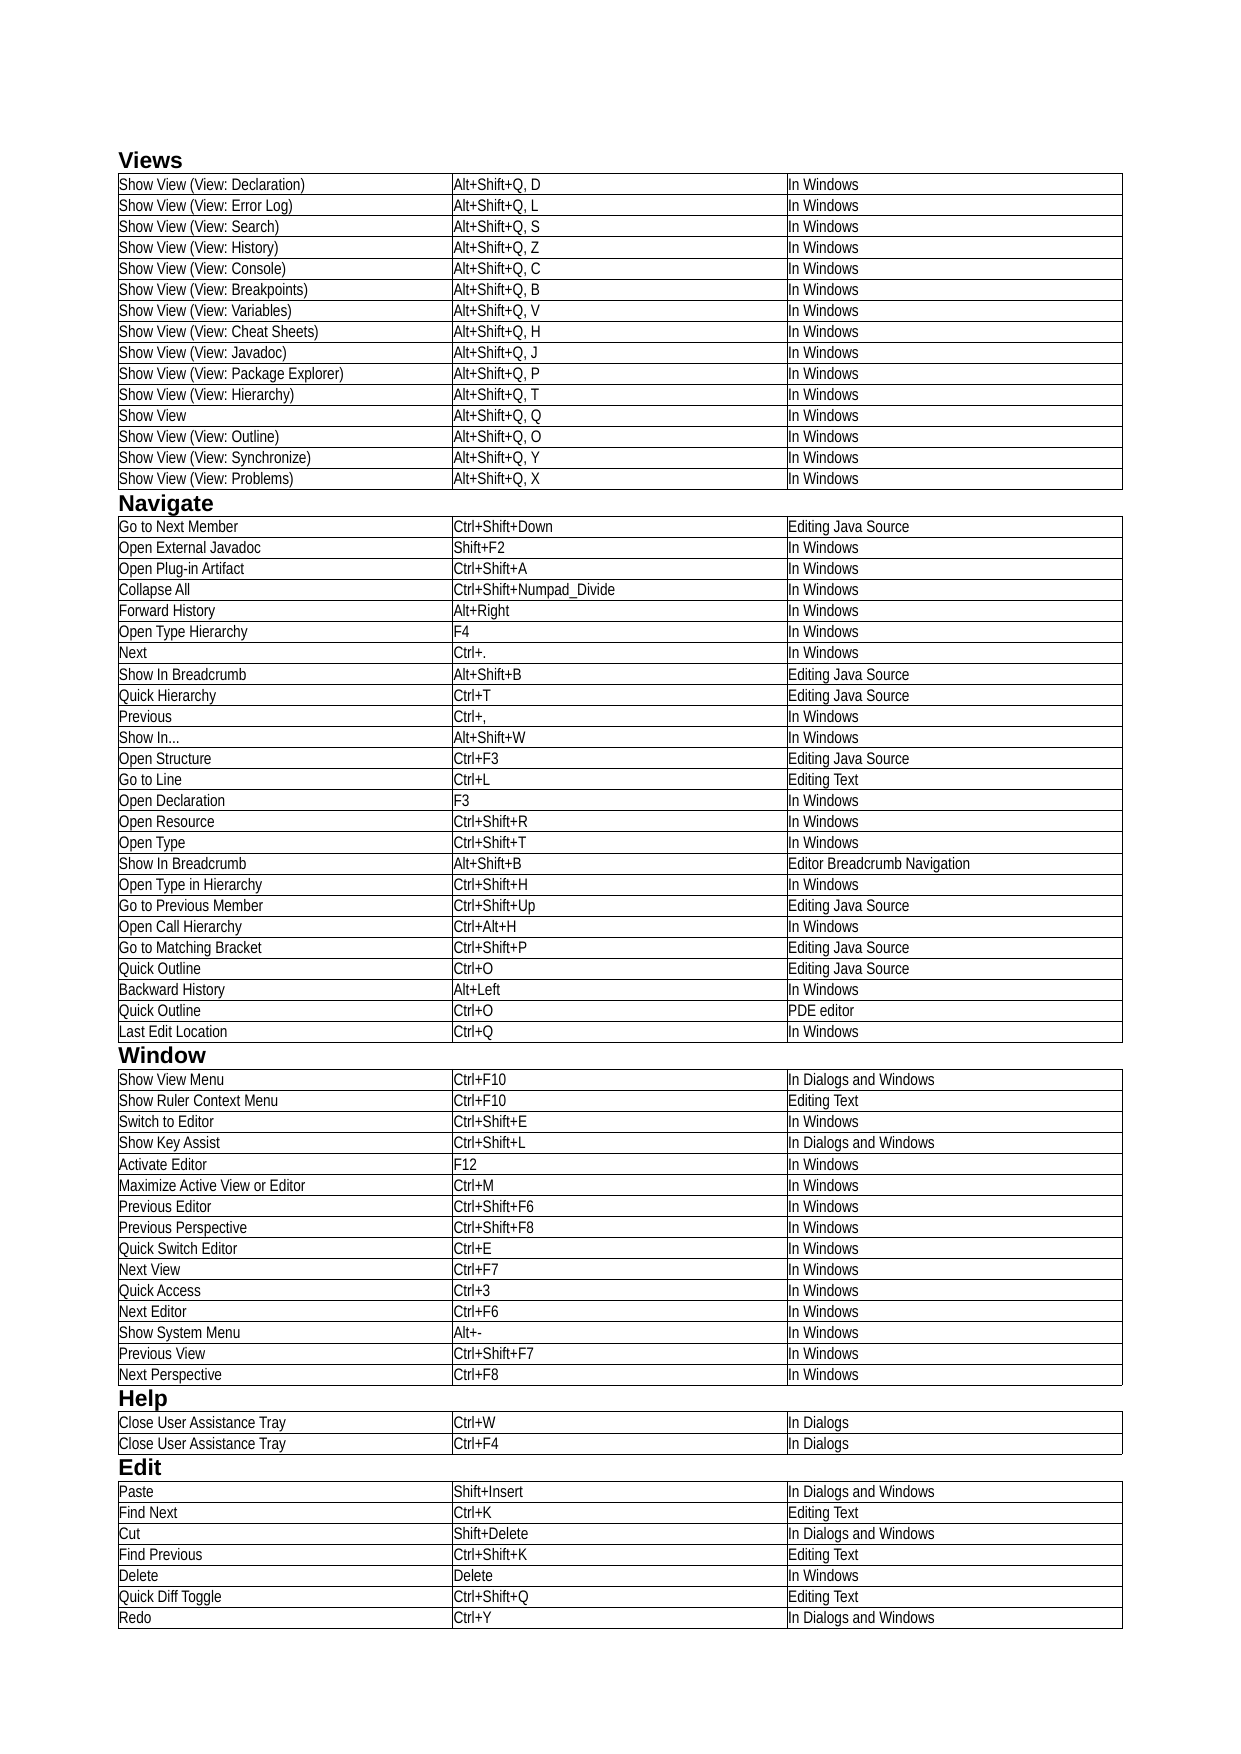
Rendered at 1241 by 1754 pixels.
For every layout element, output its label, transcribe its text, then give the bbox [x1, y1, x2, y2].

table_cell Previous [119, 706, 452, 726]
table_cell Delete [453, 1566, 787, 1586]
table_cell In Dialogs and Windows [788, 1133, 1122, 1153]
table_cell Ctrl+Shift+H [453, 875, 787, 894]
table_cell In Windows [788, 580, 1122, 600]
table_cell Ctrl+F4 [453, 1434, 787, 1453]
table_cell In Windows [788, 448, 1122, 468]
table_cell Editing Java Source [788, 685, 1122, 705]
table_cell Collapse All [119, 580, 452, 600]
table_cell Alt+Shift+Q, Q [453, 406, 787, 426]
table_cell Show View (View: Outline) [119, 427, 452, 447]
table_cell Ctrl+Shift+A [453, 559, 787, 579]
table_cell Last Edit Location [119, 1022, 452, 1042]
table_cell In Windows [788, 811, 1122, 831]
table_cell Redo [119, 1608, 452, 1628]
table_cell In Windows [788, 538, 1122, 558]
table_cell Editing Text [788, 769, 1122, 789]
table_cell Alt+Shift+Q, P [453, 364, 787, 384]
table_cell Ctrl+Shift+P [453, 938, 787, 958]
table_cell Quick Outline [119, 1001, 452, 1021]
table_cell Show View [119, 406, 452, 426]
table_cell Ctrl+Shift+E [453, 1112, 787, 1132]
table_cell Ctrl+Shift+K [453, 1545, 787, 1565]
table_cell Previous View [119, 1344, 452, 1363]
table_cell Ctrl+Shift+Up [453, 896, 787, 916]
table_cell Open Call Hierarchy [119, 917, 452, 937]
table_cell Show View (View: Error Log) [119, 195, 452, 215]
table_cell Go to Matching Bracket [119, 938, 452, 958]
table_header In Dialogs and Windows [788, 1070, 1122, 1090]
table_cell Show View (View: Hierarchy) [119, 385, 452, 405]
table_header Ctrl+F10 [453, 1070, 787, 1090]
table_cell Ctrl+, [453, 706, 787, 726]
table_cell Editing Java Source [788, 896, 1122, 916]
table_cell In Windows [788, 1259, 1122, 1279]
table_cell Ctrl+Shift+R [453, 811, 787, 831]
table_cell Go to Previous Member [119, 896, 452, 916]
table_cell In Windows [788, 216, 1122, 236]
table_cell Quick Diff Toggle [119, 1587, 452, 1607]
table_cell In Windows [788, 469, 1122, 489]
table_cell Quick Switch Editor [119, 1238, 452, 1258]
table_cell Alt+Shift+Q, T [453, 385, 787, 405]
table_cell In Windows [788, 1566, 1122, 1586]
table_header In Dialogs [788, 1412, 1122, 1432]
table_cell Open Type Hierarchy [119, 622, 452, 642]
table_cell In Windows [788, 1175, 1122, 1195]
table_cell Previous Editor [119, 1196, 452, 1216]
table_cell In Windows [788, 1365, 1122, 1384]
table_cell Editing Java Source [788, 664, 1122, 684]
table_cell Alt+Shift+Q, Z [453, 237, 787, 257]
table_cell Alt+Shift+Q, C [453, 259, 787, 278]
table_cell Alt+- [453, 1322, 787, 1342]
table_cell In Windows [788, 237, 1122, 257]
table_cell Alt+Shift+Q, H [453, 322, 787, 342]
table_cell In Windows [788, 364, 1122, 384]
table_cell Activate Editor [119, 1154, 452, 1174]
table_cell Show View (View: Synchronize) [119, 448, 452, 468]
table_cell Quick Hierarchy [119, 685, 452, 705]
table_cell In Windows [788, 727, 1122, 747]
table_cell In Windows [788, 622, 1122, 642]
table_cell Ctrl+O [453, 1001, 787, 1021]
table_cell Alt+Left [453, 980, 787, 1000]
table_cell Ctrl+Alt+H [453, 917, 787, 937]
table_cell F12 [453, 1154, 787, 1174]
table_cell In Windows [788, 1301, 1122, 1321]
table_cell In Windows [788, 1217, 1122, 1237]
text Help [118, 1386, 1122, 1411]
table_cell Show Ruler Context Menu [119, 1091, 452, 1111]
table_cell Alt+Shift+W [453, 727, 787, 747]
table_cell In Windows [788, 1022, 1122, 1042]
table_header In Dialogs and Windows [788, 1482, 1122, 1502]
table_cell Show View (View: Variables) [119, 301, 452, 321]
table_cell Alt+Shift+Q, V [453, 301, 787, 321]
table_cell Alt+Shift+Q, S [453, 216, 787, 236]
table_cell Editing Text [788, 1503, 1122, 1523]
text Views [118, 147, 1122, 173]
table_cell Editing Text [788, 1091, 1122, 1111]
table_cell In Windows [788, 980, 1122, 1000]
table_cell Show View (View: Console) [119, 259, 452, 278]
table_cell Ctrl+Shift+Numpad_Divide [453, 580, 787, 600]
table_cell Next [119, 643, 452, 663]
table_cell Editing Java Source [788, 938, 1122, 958]
table_cell Open Declaration [119, 790, 452, 810]
table_header Close User Assistance Tray [119, 1412, 452, 1432]
table_cell In Windows [788, 790, 1122, 810]
table_cell Ctrl+Q [453, 1022, 787, 1042]
table_cell In Dialogs [788, 1434, 1122, 1453]
table_cell Open Resource [119, 811, 452, 831]
table_header Paste [119, 1482, 452, 1502]
table_cell Ctrl+F6 [453, 1301, 787, 1321]
table_cell In Windows [788, 1112, 1122, 1132]
table_cell In Windows [788, 1196, 1122, 1216]
table_header Editing Java Source [788, 517, 1122, 537]
table_cell Ctrl+3 [453, 1280, 787, 1300]
table_cell Next Perspective [119, 1365, 452, 1384]
table_cell Ctrl+F8 [453, 1365, 787, 1384]
table_cell Show View (View: Breakpoints) [119, 280, 452, 299]
table_cell Open External Javadoc [119, 538, 452, 558]
table_cell Backward History [119, 980, 452, 1000]
table_cell Alt+Shift+Q, O [453, 427, 787, 447]
table_header In Windows [788, 174, 1122, 194]
table_cell In Windows [788, 706, 1122, 726]
table_cell Shift+F2 [453, 538, 787, 558]
table_header Go to Next Member [119, 517, 452, 537]
table_cell Show System Menu [119, 1322, 452, 1342]
table_cell Show In... [119, 727, 452, 747]
table_cell In Windows [788, 1238, 1122, 1258]
table_header Ctrl+Shift+Down [453, 517, 787, 537]
table_cell In Dialogs and Windows [788, 1608, 1122, 1628]
table_cell Open Structure [119, 748, 452, 768]
table_cell In Windows [788, 559, 1122, 579]
table_cell Ctrl+. [453, 643, 787, 663]
table_cell Ctrl+Shift+L [453, 1133, 787, 1153]
table_cell F4 [453, 622, 787, 642]
table_cell Show View (View: Problems) [119, 469, 452, 489]
table_cell Open Type in Hierarchy [119, 875, 452, 894]
table_cell In Windows [788, 301, 1122, 321]
table_cell In Windows [788, 1344, 1122, 1363]
table_cell PDE editor [788, 1001, 1122, 1021]
table_cell Ctrl+Shift+Q [453, 1587, 787, 1607]
table_cell Ctrl+E [453, 1238, 787, 1258]
table_cell Show View (View: History) [119, 237, 452, 257]
table_cell Ctrl+Shift+T [453, 832, 787, 852]
table_cell Alt+Shift+Q, J [453, 343, 787, 363]
table_cell Show View (View: Javadoc) [119, 343, 452, 363]
table_cell In Windows [788, 322, 1122, 342]
table_cell Ctrl+O [453, 959, 787, 979]
table_cell Cut [119, 1524, 452, 1544]
table_cell Ctrl+F3 [453, 748, 787, 768]
table_cell In Windows [788, 195, 1122, 215]
table_cell In Windows [788, 1280, 1122, 1300]
table_cell Alt+Right [453, 601, 787, 621]
table_cell In Dialogs and Windows [788, 1524, 1122, 1544]
table_cell Alt+Shift+B [453, 664, 787, 684]
table_cell In Windows [788, 385, 1122, 405]
text Navigate [118, 490, 1122, 516]
table_cell In Windows [788, 427, 1122, 447]
table_cell Next View [119, 1259, 452, 1279]
table_cell Ctrl+Shift+F6 [453, 1196, 787, 1216]
table_cell Delete [119, 1566, 452, 1586]
table_cell F3 [453, 790, 787, 810]
table_cell Ctrl+Y [453, 1608, 787, 1628]
table_cell Shift+Delete [453, 1524, 787, 1544]
table_cell Alt+Shift+Q, L [453, 195, 787, 215]
table_cell Show Key Assist [119, 1133, 452, 1153]
table_cell In Windows [788, 875, 1122, 894]
table_cell Find Previous [119, 1545, 452, 1565]
table_cell Alt+Shift+Q, B [453, 280, 787, 299]
table_cell Ctrl+L [453, 769, 787, 789]
table_cell In Windows [788, 601, 1122, 621]
table_cell Alt+Shift+Q, X [453, 469, 787, 489]
table_header Alt+Shift+Q, D [453, 174, 787, 194]
table_cell In Windows [788, 406, 1122, 426]
table_header Show View (View: Declaration) [119, 174, 452, 194]
table_cell Editor Breadcrumb Navigation [788, 854, 1122, 873]
table_cell Alt+Shift+B [453, 854, 787, 873]
table_cell Alt+Shift+Q, Y [453, 448, 787, 468]
table_cell Show View (View: Cheat Sheets) [119, 322, 452, 342]
table_cell Quick Outline [119, 959, 452, 979]
table_cell Show View (View: Package Explorer) [119, 364, 452, 384]
table_cell Close User Assistance Tray [119, 1434, 452, 1453]
text Edit [118, 1455, 1122, 1481]
table_cell Maximize Active View or Editor [119, 1175, 452, 1195]
table_cell In Windows [788, 1154, 1122, 1174]
table_cell Forward History [119, 601, 452, 621]
table_header Ctrl+W [453, 1412, 787, 1432]
table_cell Ctrl+F7 [453, 1259, 787, 1279]
table_cell In Windows [788, 259, 1122, 278]
table_cell Editing Text [788, 1587, 1122, 1607]
table_cell In Windows [788, 832, 1122, 852]
table_cell Ctrl+T [453, 685, 787, 705]
table_cell Ctrl+M [453, 1175, 787, 1195]
table_cell Editing Java Source [788, 959, 1122, 979]
table_cell Ctrl+K [453, 1503, 787, 1523]
table_cell In Windows [788, 643, 1122, 663]
table_cell Ctrl+Shift+F7 [453, 1344, 787, 1363]
table_cell Show In Breadcrumb [119, 854, 452, 873]
table_cell Switch to Editor [119, 1112, 452, 1132]
table_cell Previous Perspective [119, 1217, 452, 1237]
table_cell Open Plug-in Artifact [119, 559, 452, 579]
table_cell Editing Java Source [788, 748, 1122, 768]
table_cell Open Type [119, 832, 452, 852]
table_cell Next Editor [119, 1301, 452, 1321]
table_cell Go to Line [119, 769, 452, 789]
table_cell Editing Text [788, 1545, 1122, 1565]
table_cell Quick Access [119, 1280, 452, 1300]
table_cell Ctrl+Shift+F8 [453, 1217, 787, 1237]
text Window [118, 1043, 1122, 1069]
table_cell In Windows [788, 917, 1122, 937]
table_cell Find Next [119, 1503, 452, 1523]
table_cell In Windows [788, 1322, 1122, 1342]
table_cell Show View (View: Search) [119, 216, 452, 236]
table_header Show View Menu [119, 1070, 452, 1090]
table_cell Show In Breadcrumb [119, 664, 452, 684]
table_cell In Windows [788, 343, 1122, 363]
table_cell In Windows [788, 280, 1122, 299]
table_header Shift+Insert [453, 1482, 787, 1502]
table_cell Ctrl+F10 [453, 1091, 787, 1111]
